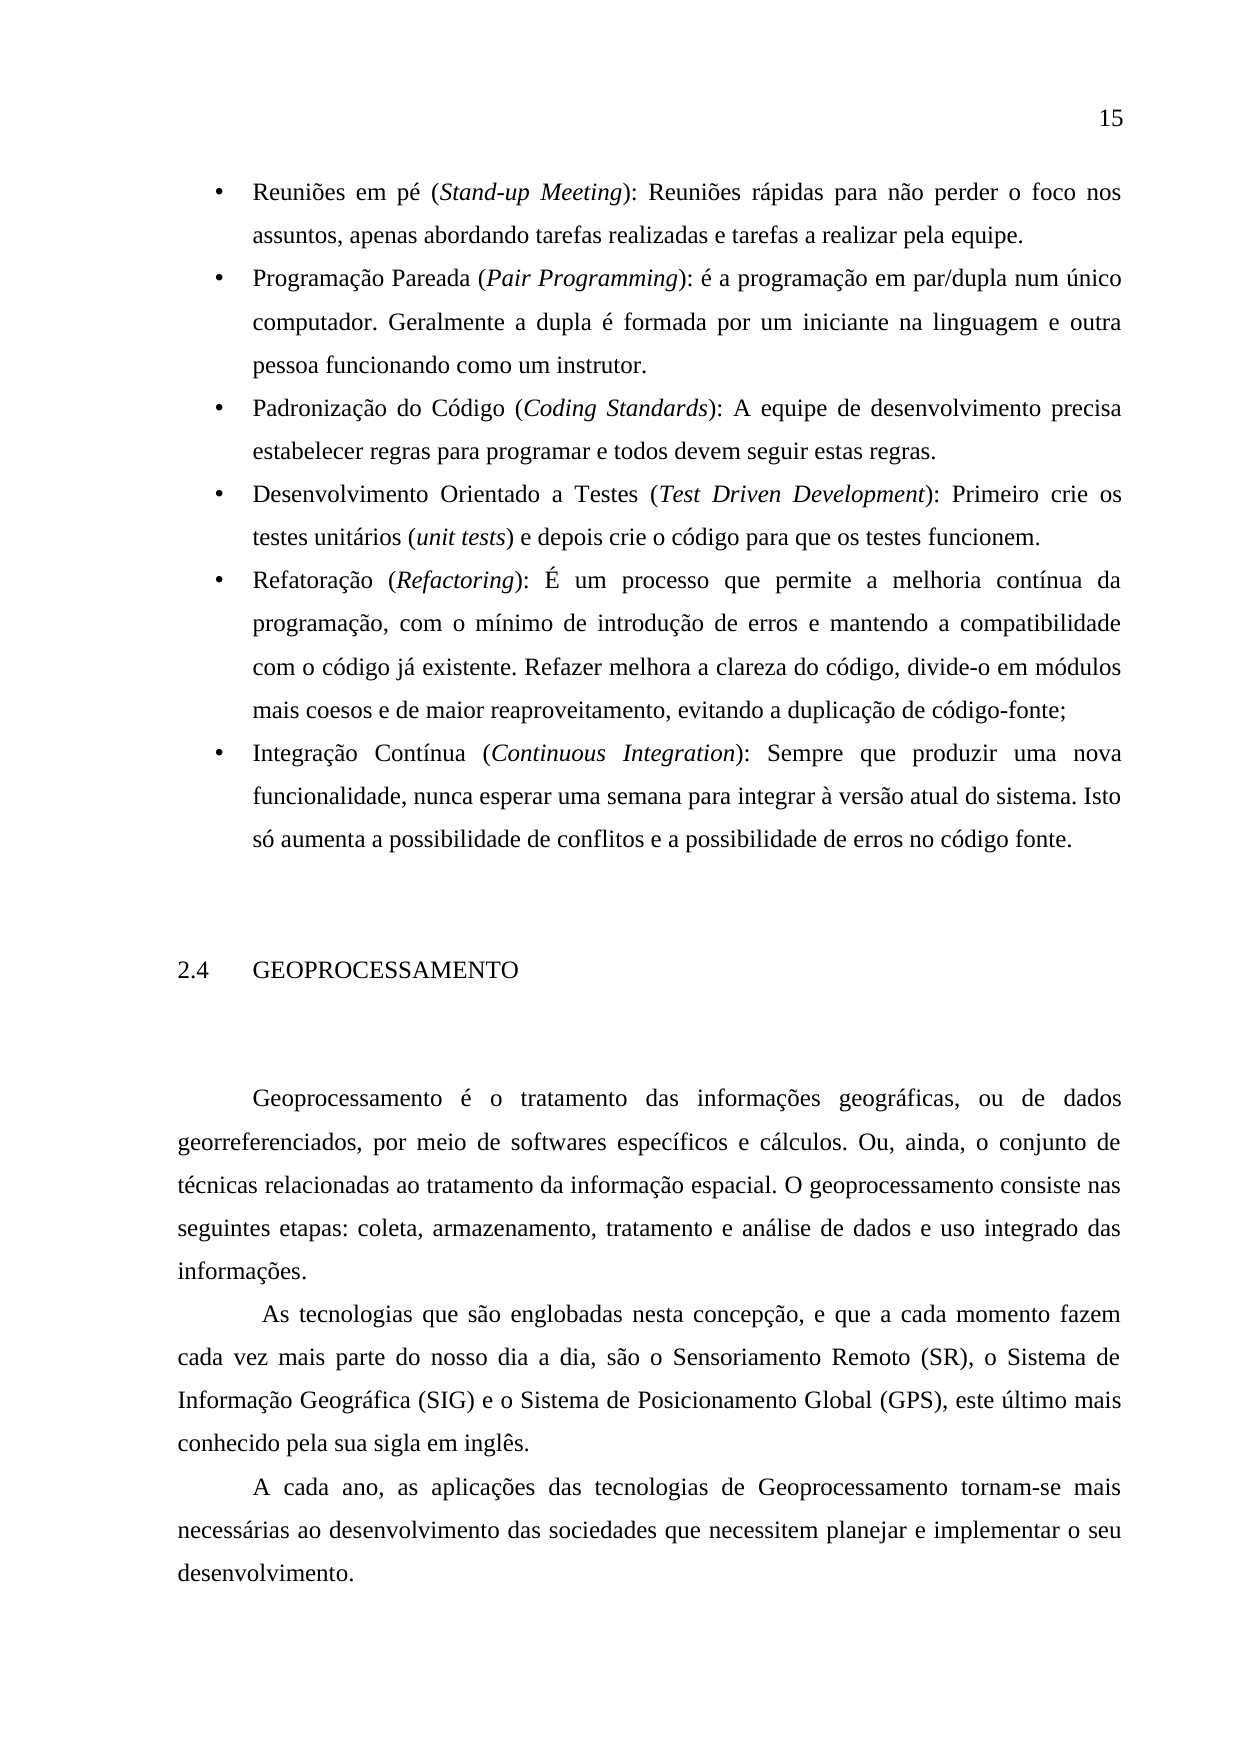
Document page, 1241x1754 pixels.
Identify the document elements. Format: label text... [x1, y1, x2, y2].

list Desenvolvimento Orientado a Testes (Test Driven Development): Primeiro crie os testes unitários (unit tests) e depois crie o código para que os testes funcionem. [215, 479, 1122, 551]
text As tecnologias que são englobadas nesta concepção, e que a cada momento fazem cada vez mais parte do nosso dia a dia, são o Sensoriamento Remoto (SR), o Sistema de Informação Geográfica (SIG) e o Sistema de Posicionamento Global (GPS), este último mais conhecido pela sua sigla em inglês. [177, 1299, 1122, 1457]
text Geoprocessamento é o tratamento das informações geográficas, ou de dados georreferenciados, por meio de softwares específicos e cálculos. Ou, ainda, o conjunto de técnicas relacionadas ao tratamento da informação espacial. O geoprocessamento consiste nas seguintes etapas: coleta, armazenamento, tratamento e análise de dados e uso integrado das informações. [177, 1083, 1122, 1285]
list Integração Contínua (Continuous Integration): Sempre que produzir uma nova funcionalidade, nunca esperar uma semana para integrar à versão atual do sistema. Isto só aumenta a possibilidade de conflitos e a possibilidade de erros no código fonte. [215, 738, 1122, 853]
list Refatoração (Refactoring): É um processo que permite a melhoria contínua da programação, com o mínimo de introdução de erros e mantendo a compatibilidade com o código já existente. Refazer melhora a clareza do código, divide-o em módulos mais coesos e de maior reaproveitamento, evitando a duplicação de código-fonte; [215, 565, 1122, 723]
list Reuniões em pé (Stand-up Meeting): Reuniões rápidas para não perder o foco nos assuntos, apenas abordando tarefas realizadas e tarefas a realizar pela equipe. [215, 177, 1122, 249]
text A cada ano, as aplicações das tecnologias de Geoprocessamento tornam-se mais necessárias ao desenvolvimento das sociedades que necessitem planejar e implementar o seu desenvolvimento. [177, 1472, 1122, 1587]
list Padronização do Código (Coding Standards): A equipe de desenvolvimento precisa estabelecer regras para programar e todos devem seguir estas regras. [215, 393, 1122, 465]
list Programação Pareada (Pair Programming): é a programação em par/dupla num único computador. Geralmente a dupla é formada por um iniciante na linguagem e outra pessoa funcionando como um instrutor. [215, 263, 1122, 378]
subtitle GEOPROCESSAMENTO [177, 955, 1122, 983]
